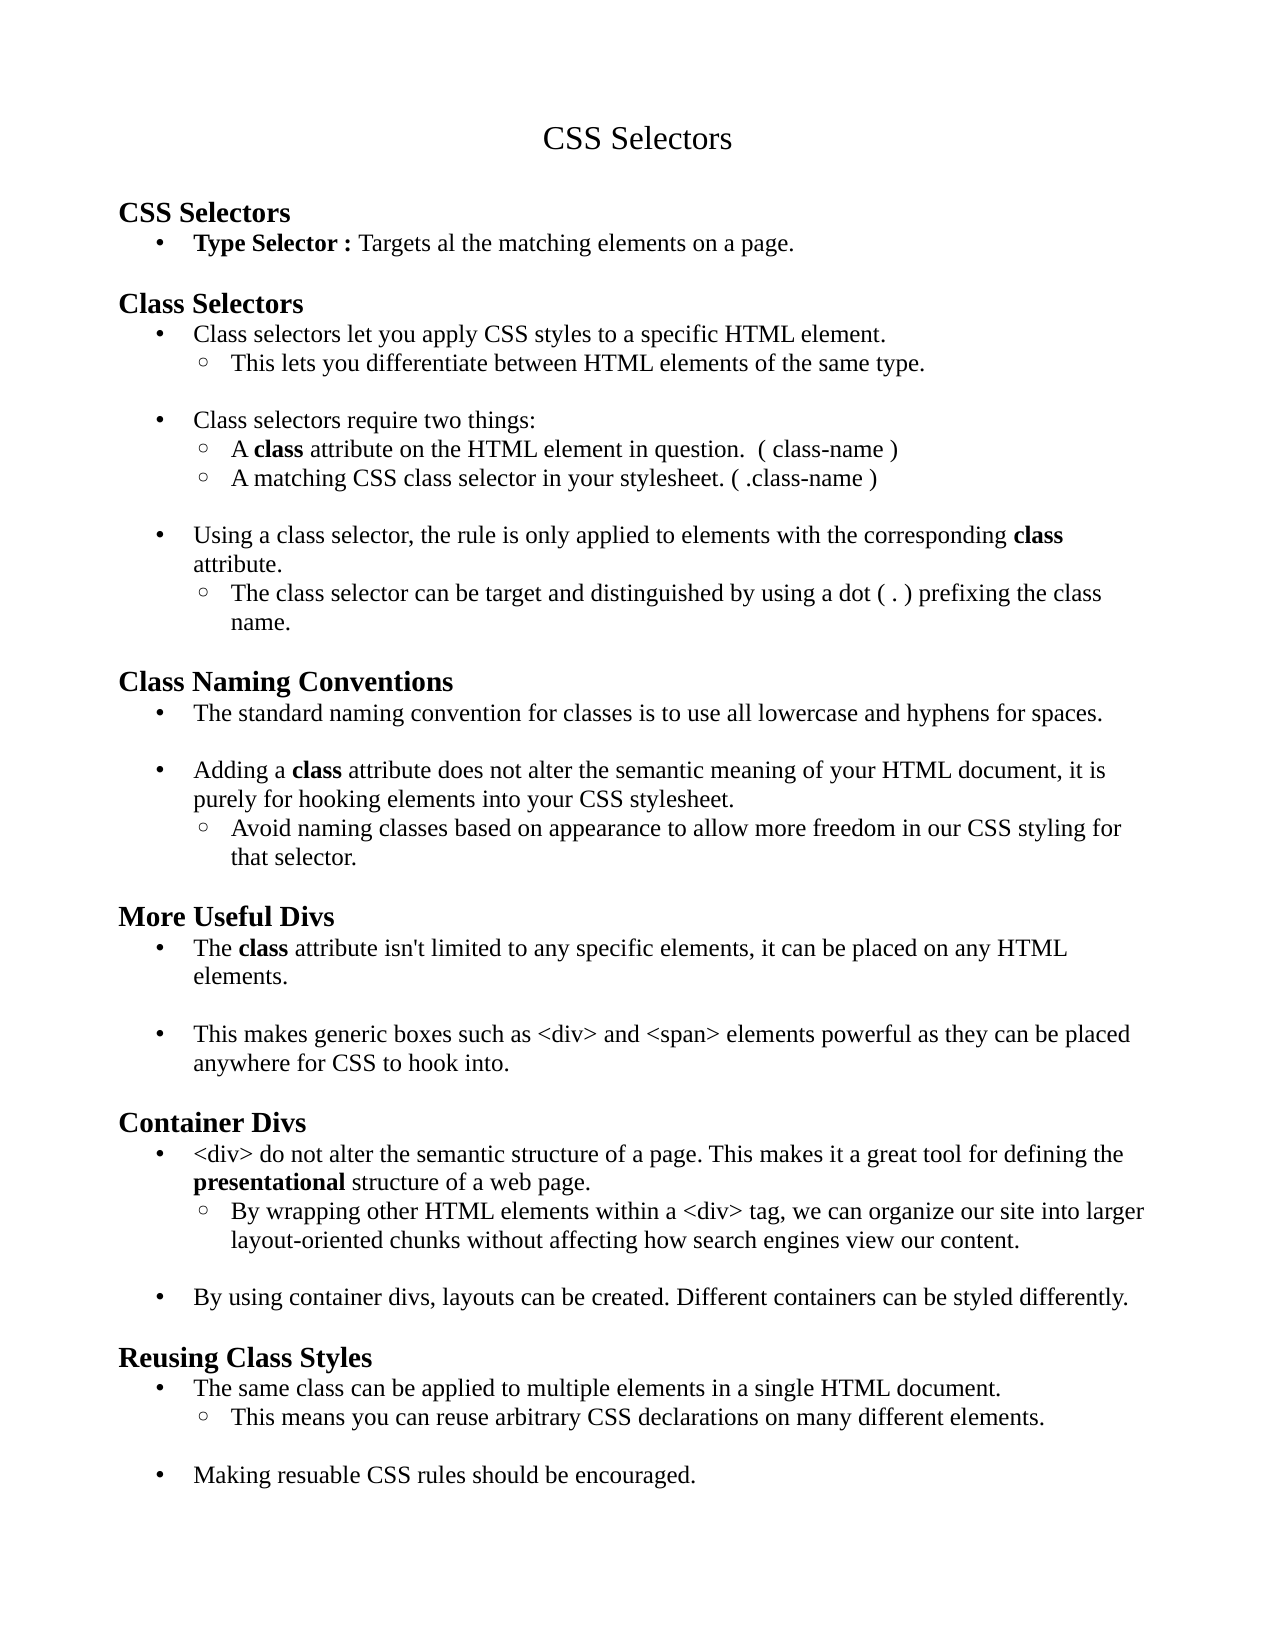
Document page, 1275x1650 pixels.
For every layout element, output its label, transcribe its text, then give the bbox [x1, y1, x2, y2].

list Type Selector : Targets al the matching elements on a page. [156, 228, 1157, 257]
list This means you can reuse arbitrary CSS declarations on many different elements. [193, 1402, 1157, 1431]
list Making resuable CSS rules should be encouraged. [156, 1460, 1157, 1488]
list Adding a class attribute does not alter the semantic meaning of your HTML document, it is purely for hooking elements into your CSS stylesheet. [156, 755, 1157, 813]
list Class selectors require two things: [156, 406, 1157, 434]
list Using a class selector, the rule is only applied to elements with the corresponding class attribute. [156, 521, 1157, 578]
list This makes generic boxes such as <div> and <span> elements powerful as they can be placed anywhere for CSS to hook into. [156, 1019, 1157, 1076]
text More Useful Divs [118, 899, 1157, 933]
list Class selectors let you apply CSS styles to a specific HTML element. [156, 319, 1157, 348]
list By using container divs, layouts can be created. Different containers can be styled differently. [156, 1282, 1157, 1311]
text Reusing Class Styles [118, 1340, 1157, 1373]
list Avoid naming classes based on appearance to allow more freedom in our CSS styling for that selector. [193, 813, 1157, 870]
list This lets you differentiate between HTML elements of the same type. [193, 348, 1157, 377]
list By wrapping other HTML elements within a <div> tag, we can organize our site into larger layout-oriented chunks without affecting how search engines view our content. [193, 1196, 1157, 1254]
list The class attribute isn't limited to any specific elements, it can be placed on any HTML elements. [156, 933, 1157, 990]
text Class Selectors [118, 286, 1157, 319]
list The same class can be applied to multiple elements in a single HTML document. [156, 1373, 1157, 1402]
list The class selector can be target and distinguished by using a dot ( . ) prefixing the class name. [193, 578, 1157, 636]
text Container Divs [118, 1105, 1157, 1139]
list The standard naming convention for classes is to use all lowercase and hyphens for spaces. [156, 698, 1157, 727]
list <div> do not alter the semantic structure of a page. This makes it a great tool for defining the presentational structure of a web page. [156, 1139, 1157, 1196]
text CSS Selectors [118, 195, 1157, 228]
list A class attribute on the HTML element in question. ( class-name ) [193, 434, 1157, 463]
text CSS Selectors [118, 118, 1157, 156]
text Class Naming Conventions [118, 664, 1157, 698]
list A matching CSS class selector in your stylesheet. ( .class-name ) [193, 463, 1157, 492]
